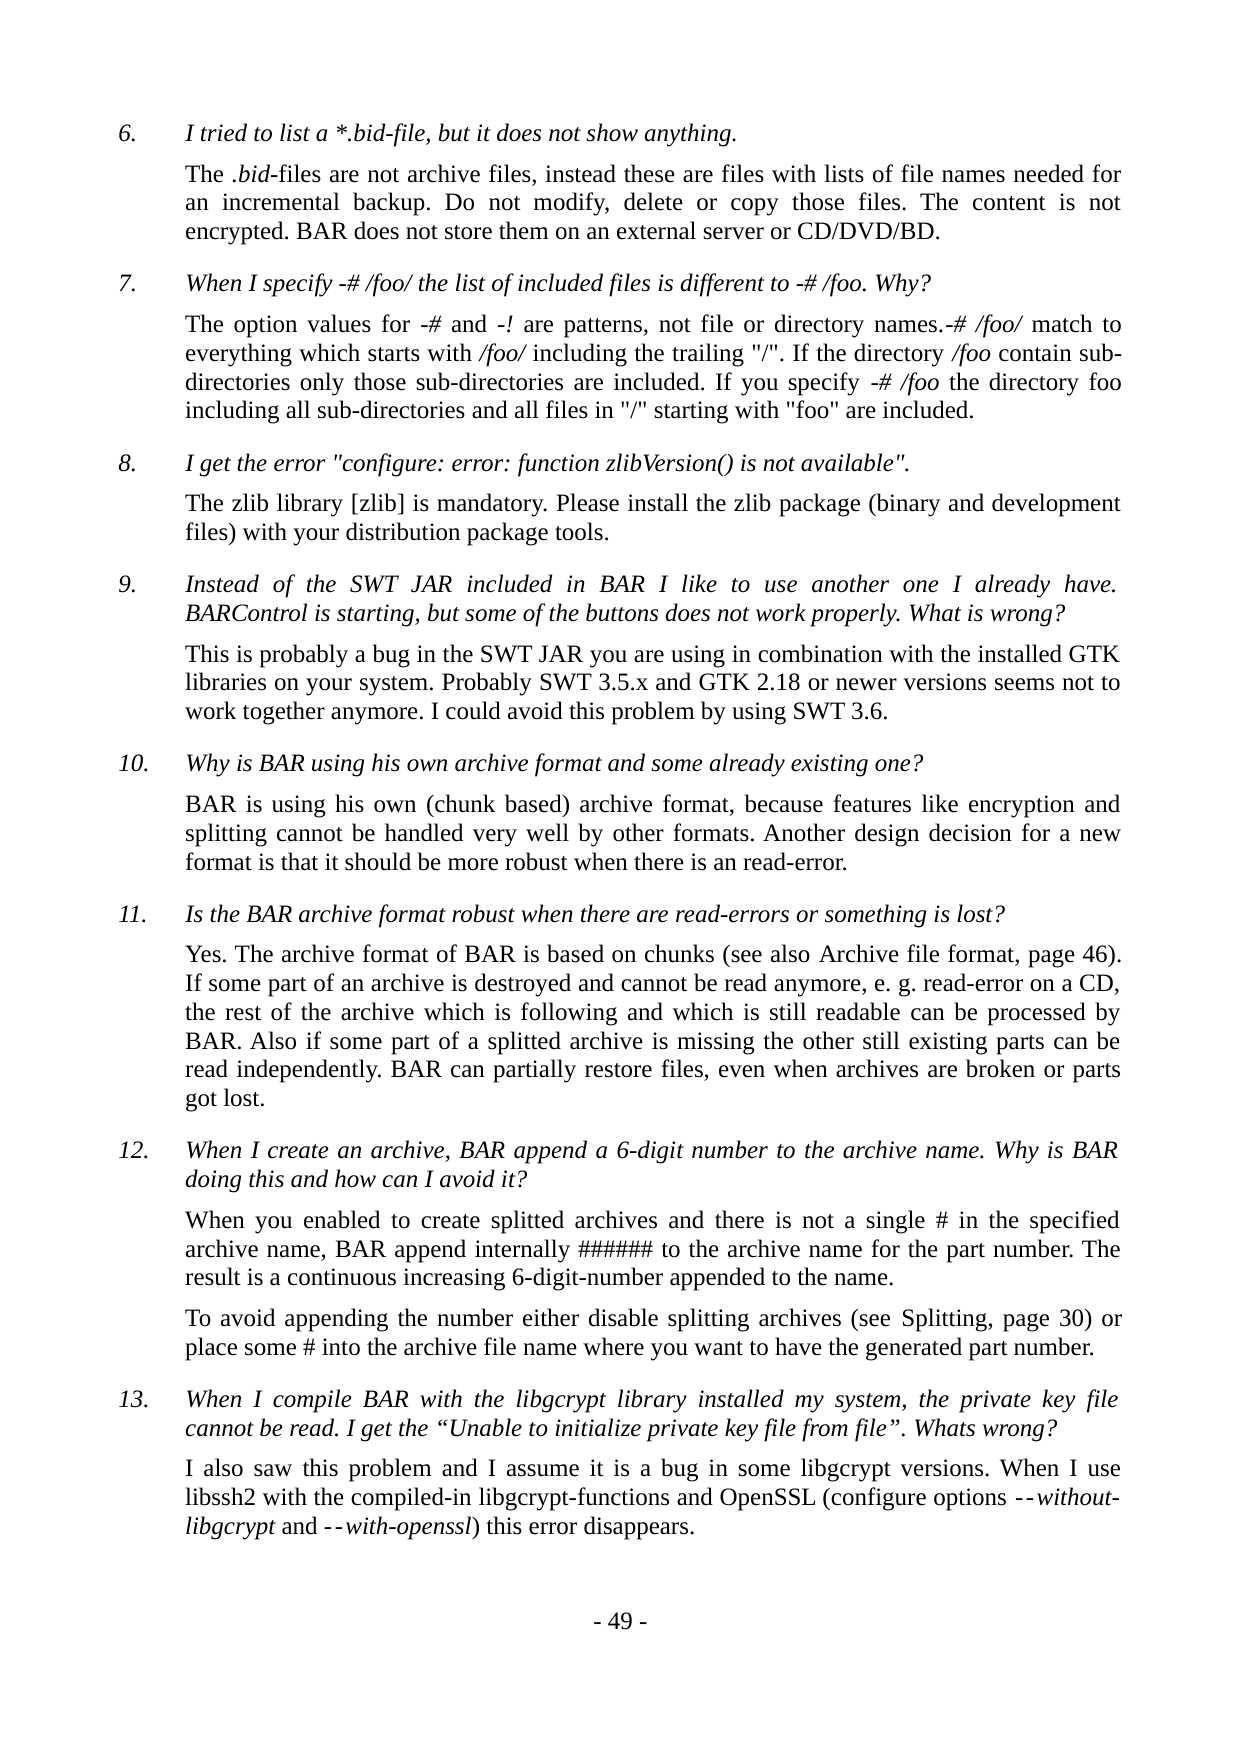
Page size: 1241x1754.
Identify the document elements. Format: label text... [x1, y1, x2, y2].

list Instead of the SWT JAR included in BAR I like to use another one I already have. BARControl is starting, but some of the buttons does not work properly. What is wrong? [118, 569, 1122, 627]
list When I specify -# /foo/ the list of included files is different to -# /foo. Why? [118, 268, 1122, 297]
list I tried to list a *.bid-file, but it does not show anything. [118, 118, 1122, 147]
text Yes. The archive format of BAR is based on chunks (see also Archive file format, page 46). If some part of an archive is destroyed and cannot be read anymore, e. g. read-error on a CD, the rest of the archive which is following and which is still readable can be processed by BAR. Also if some part of a splitted archive is missing the other still existing parts can be read independently. BAR can partially restore files, even when archives are broken or parts got lost. [185, 939, 1122, 1112]
text BAR is using his own (chunk based) archive format, because features like encryption and splitting cannot be handled very well by other formats. Another design decision for a new format is that it should be more robust when there is an read-error. [185, 789, 1122, 875]
text The option values for -# and -! are patterns, not file or directory names.-# /foo/ match to everything which starts with /foo/ including the trailing "/". If the directory /foo contain sub-directories only those sub-directories are included. If you specify -# /foo the directory foo including all sub-directories and all files in "/" starting with "foo" are included. [185, 309, 1122, 424]
text When you enabled to create splitted archives and there is not a single # in the specified archive name, BAR append internally ###### to the archive name for the part number. The result is a continuous increasing 6-digit-number appended to the name. [185, 1205, 1122, 1291]
text The .bid-files are not archive files, instead these are files with lists of file names needed for an incremental backup. Do not modify, delete or copy those files. The content is not encrypted. BAR does not store them on an external server or CD/DVD/BD. [185, 159, 1122, 245]
list I get the error "configure: error: function zlibVersion() is not available". [118, 448, 1122, 476]
text To avoid appending the number either disable splitting archives (see Splitting, page 30) or place some # into the archive file name where you want to have the generated part number. [185, 1303, 1122, 1360]
text I also saw this problem and I assume it is a bug in some libgcrypt versions. When I use libssh2 with the compiled-in libgcrypt-functions and OpenSSL (configure options ‑‑without-libgcrypt and ‑‑with-openssl) this error disappears. [185, 1453, 1122, 1539]
list When I create an archive, BAR append a 6-digit number to the archive name. Why is BAR doing this and how can I avoid it? [118, 1136, 1122, 1193]
list Why is BAR using his own archive format and some already existing one? [118, 748, 1122, 777]
list When I compile BAR with the libgcrypt library installed my system, the private key file cannot be read. I get the “Unable to initialize private key file from file”. Whats wrong? [118, 1384, 1122, 1442]
text This is probably a bug in the SWT JAR you are using in combination with the installed GTK libraries on your system. Probably SWT 3.5.x and GTK 2.18 or newer versions seems not to work together anymore. I could avoid this problem by using SWT 3.6. [185, 639, 1122, 725]
list Is the BAR archive format robust when there are read-errors or something is lost? [118, 899, 1122, 928]
text The zlib library [zlib] is mandatory. Please install the zlib package (binary and development files) with your distribution package tools. [185, 488, 1122, 546]
